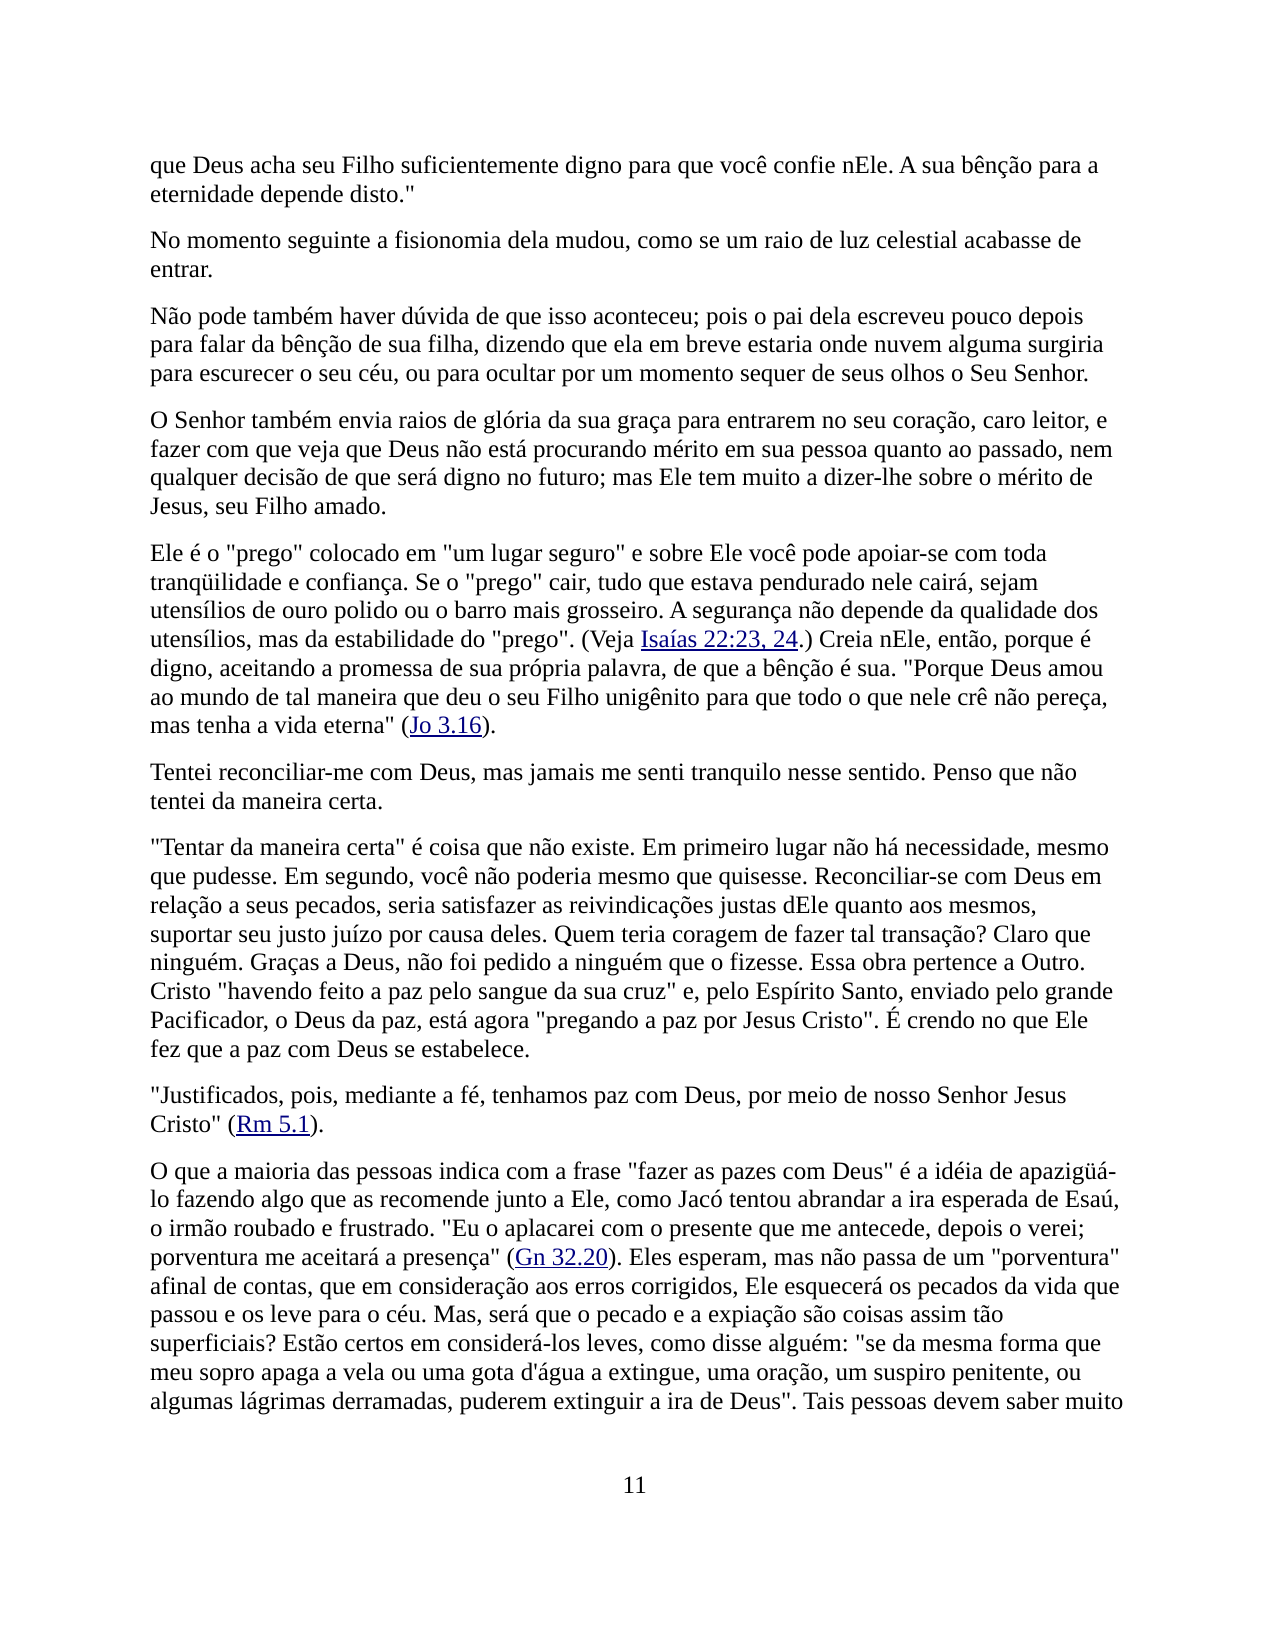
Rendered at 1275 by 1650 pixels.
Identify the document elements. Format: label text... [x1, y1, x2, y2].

text "Justificados, pois, mediante a fé, tenhamos paz com Deus, por meio de nosso Senhor Jesus Cristo" (Rm 5.1). [150, 1080, 1125, 1138]
text O Senhor também envia raios de glória da sua graça para entrarem no seu coração, caro leitor, e fazer com que veja que Deus não está procurando mérito em sua pessoa quanto ao passado, nem qualquer decisão de que será digno no futuro; mas Ele tem muito a dizer-lhe sobre o mérito de Jesus, seu Filho amado. [150, 405, 1125, 520]
text que Deus acha seu Filho suficientemente digno para que você confie nEle. A sua bênção para a eternidade depende disto." [150, 150, 1125, 207]
text Ele é o "prego" colocado em "um lugar seguro" e sobre Ele você pode apoiar-se com toda tranqüilidade e confiança. Se o "prego" cair, tudo que estava pendurado nele cairá, sejam utensílios de ouro polido ou o barro mais grosseiro. A segurança não depende da qualidade dos utensílios, mas da estabilidade do "prego". (Veja Isaías 22:23, 24.) Creia nEle, então, porque é digno, aceitando a promessa de sua própria palavra, de que a bênção é sua. "Porque Deus amou ao mundo de tal maneira que deu o seu Filho unigênito para que todo o que nele crê não pereça, mas tenha a vida eterna" (Jo 3.16). [150, 538, 1125, 739]
text O que a maioria das pessoas indica com a frase "fazer as pazes com Deus" é a idéia de apazigüá-lo fazendo algo que as recomende junto a Ele, como Jacó tentou abrandar a ira esperada de Esaú, o irmão roubado e frustrado. "Eu o aplacarei com o presente que me antecede, depois o verei; porventura me aceitará a presença" (Gn 32.20). Eles esperam, mas não passa de um "porventura" afinal de contas, que em consideração aos erros corrigidos, Ele esquecerá os pecados da vida que passou e os leve para o céu. Mas, será que o pecado e a expiação são coisas assim tão superficiais? Estão certos em considerá-los leves, como disse alguém: "se da mesma forma que meu sopro apaga a vela ou uma gota d'água a extingue, uma oração, um suspiro penitente, ou algumas lágrimas derramadas, puderem extinguir a ira de Deus". Tais pessoas devem saber muito [150, 1156, 1125, 1414]
text Não pode também haver dúvida de que isso aconteceu; pois o pai dela escreveu pouco depois para falar da bênção de sua filha, dizendo que ela em breve estaria onde nuvem alguma surgiria para escurecer o seu céu, ou para ocultar por um momento sequer de seus olhos o Seu Senhor. [150, 301, 1125, 387]
text Tentei reconciliar-me com Deus, mas jamais me senti tranquilo nesse sentido. Penso que não tentei da maneira certa. [150, 757, 1125, 814]
text No momento seguinte a fisionomia dela mudou, como se um raio de luz celestial acabasse de entrar. [150, 225, 1125, 283]
text "Tentar da maneira certa" é coisa que não existe. Em primeiro lugar não há necessidade, mesmo que pudesse. Em segundo, você não poderia mesmo que quisesse. Reconciliar-se com Deus em relação a seus pecados, seria satisfazer as reivindicações justas dEle quanto aos mesmos, suportar seu justo juízo por causa deles. Quem teria coragem de fazer tal transação? Claro que ninguém. Graças a Deus, não foi pedido a ninguém que o fizesse. Essa obra pertence a Outro. Cristo "havendo feito a paz pelo sangue da sua cruz" e, pelo Espírito Santo, enviado pelo grande Pacificador, o Deus da paz, está agora "pregando a paz por Jesus Cristo". É crendo no que Ele fez que a paz com Deus se estabelece. [150, 832, 1125, 1062]
